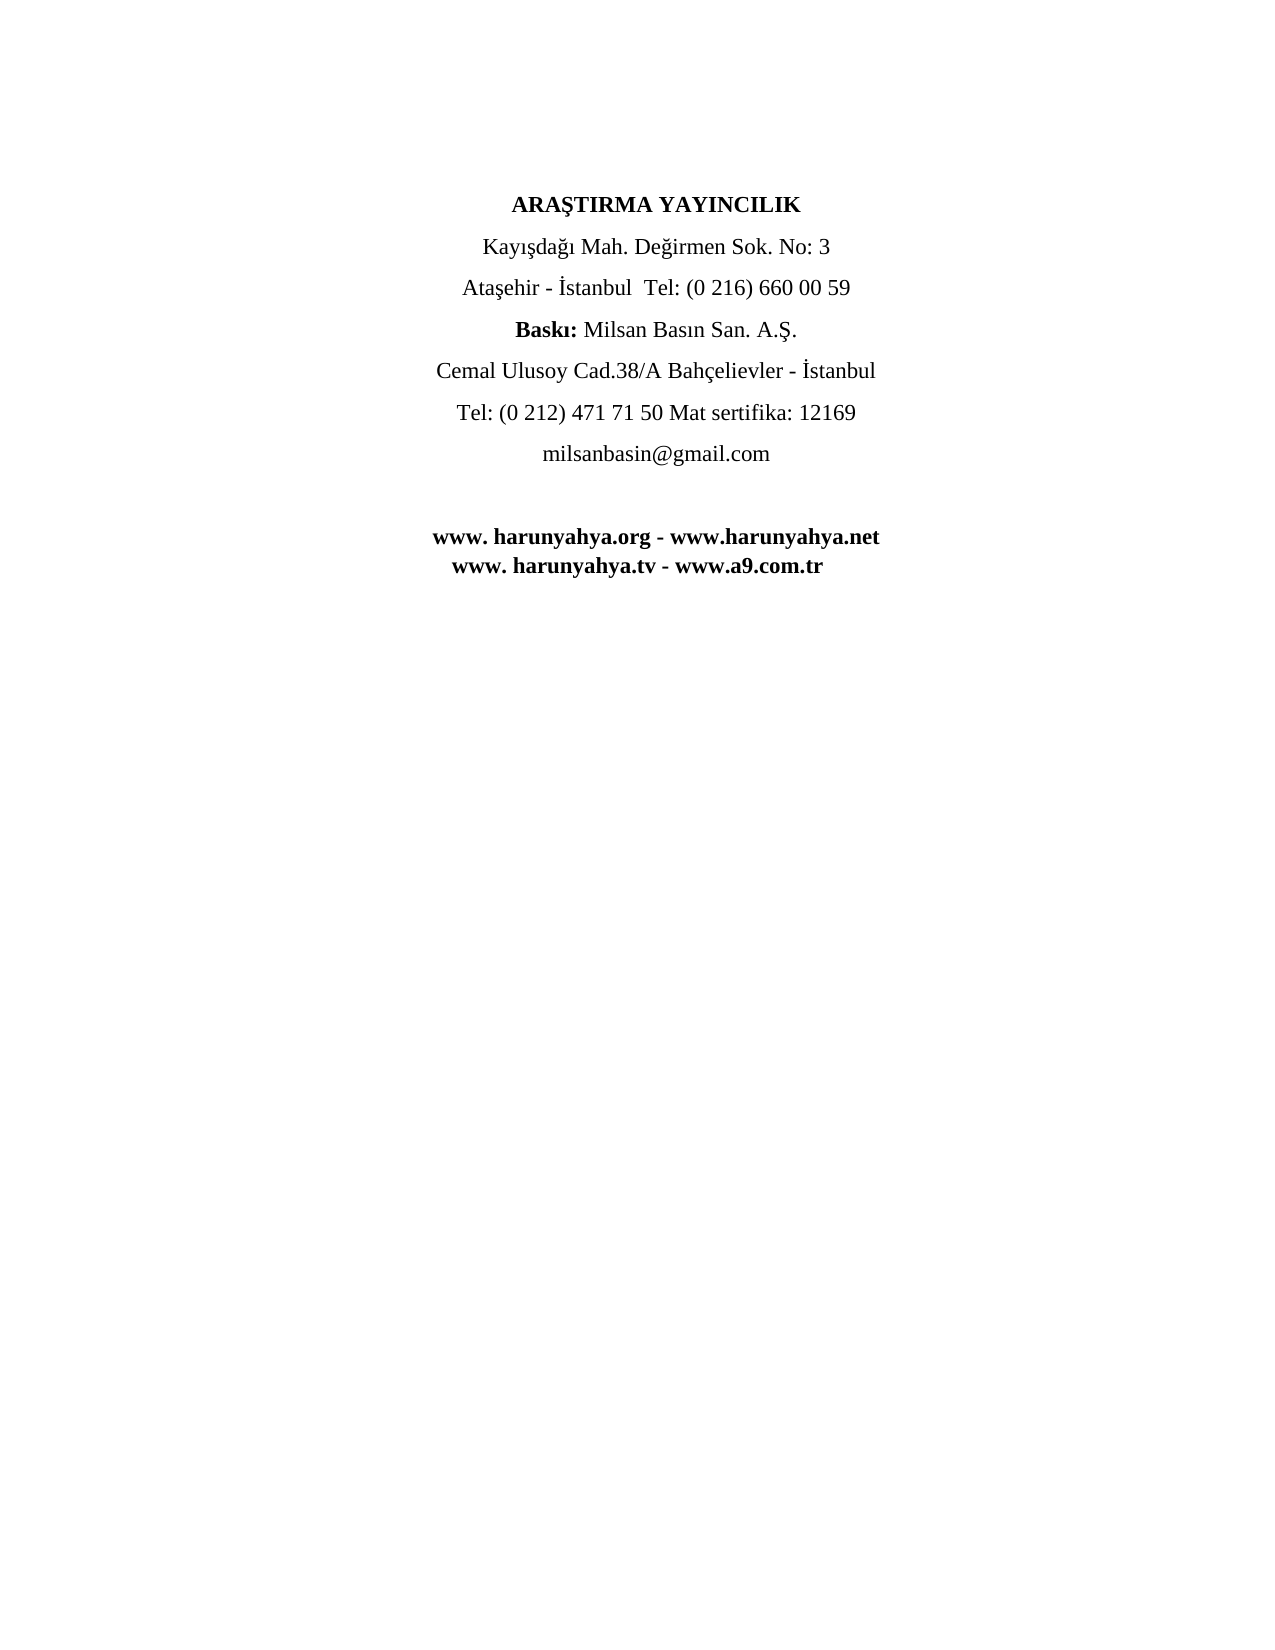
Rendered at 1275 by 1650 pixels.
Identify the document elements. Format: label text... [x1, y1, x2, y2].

text Cemal Ulusoy Cad.38/A Bahçelievler - İstanbul [75, 357, 1200, 384]
text ARAŞTIRMA YAYINCILIK [75, 191, 1200, 218]
text Ataşehir - İstanbul Tel: (0 216) 660 00 59 [75, 274, 1200, 301]
text Baskı: Milsan Basın San. A.Ş. [75, 316, 1200, 342]
text www. harunyahya.org - www.harunyahya.net www. harunyahya.tv - www.a9.com.tr [75, 523, 1200, 578]
text Kayışdağı Mah. Değirmen Sok. No: 3 [75, 233, 1200, 259]
text milsanbasin@gmail.com [75, 440, 1200, 467]
text Tel: (0 212) 471 71 50 Mat sertifika: 12169 [75, 399, 1200, 425]
